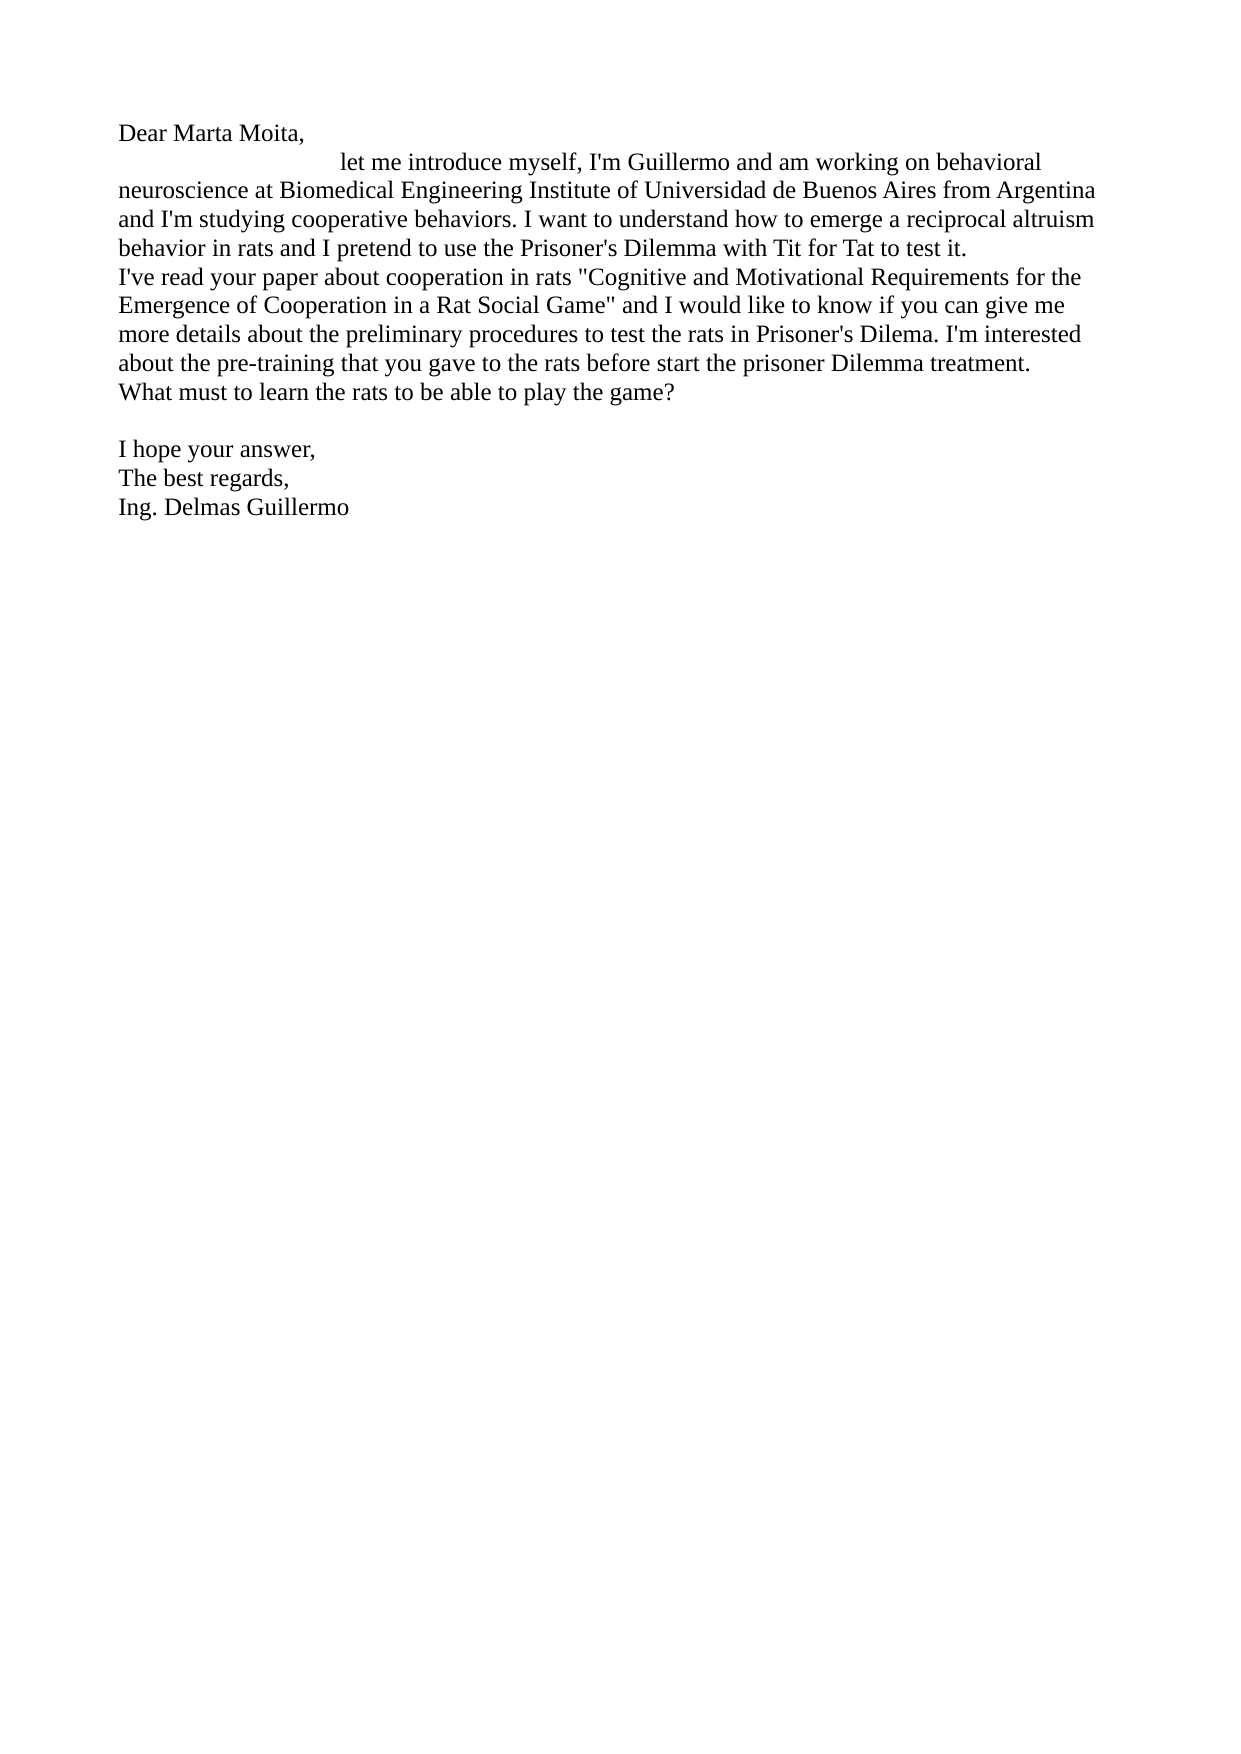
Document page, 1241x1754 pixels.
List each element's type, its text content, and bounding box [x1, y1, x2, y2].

text What must to learn the rats to be able to play the game? [118, 377, 1122, 406]
text I hope your answer, [118, 434, 1122, 463]
text Dear Marta Moita, [118, 118, 1122, 147]
text The best regards, [118, 463, 1122, 492]
text I've read your paper about cooperation in rats "Cognitive and Motivational Requirements for the Emergence of Cooperation in a Rat Social Game" and I would like to know if you can give me more details about the preliminary procedures to test the rats in Prisoner's Dilema. I'm interested about the pre-training that you gave to the rats before start the prisoner Dilemma treatment. [118, 262, 1122, 377]
text Ing. Delmas Guillermo [118, 492, 1122, 521]
text let me introduce myself, I'm Guillermo and am working on behavioral neuroscience at Biomedical Engineering Institute of Universidad de Buenos Aires from Argentina and I'm studying cooperative behaviors. I want to understand how to emerge a reciprocal altruism behavior in rats and I pretend to use the Prisoner's Dilemma with Tit for Tat to test it. [118, 147, 1122, 262]
